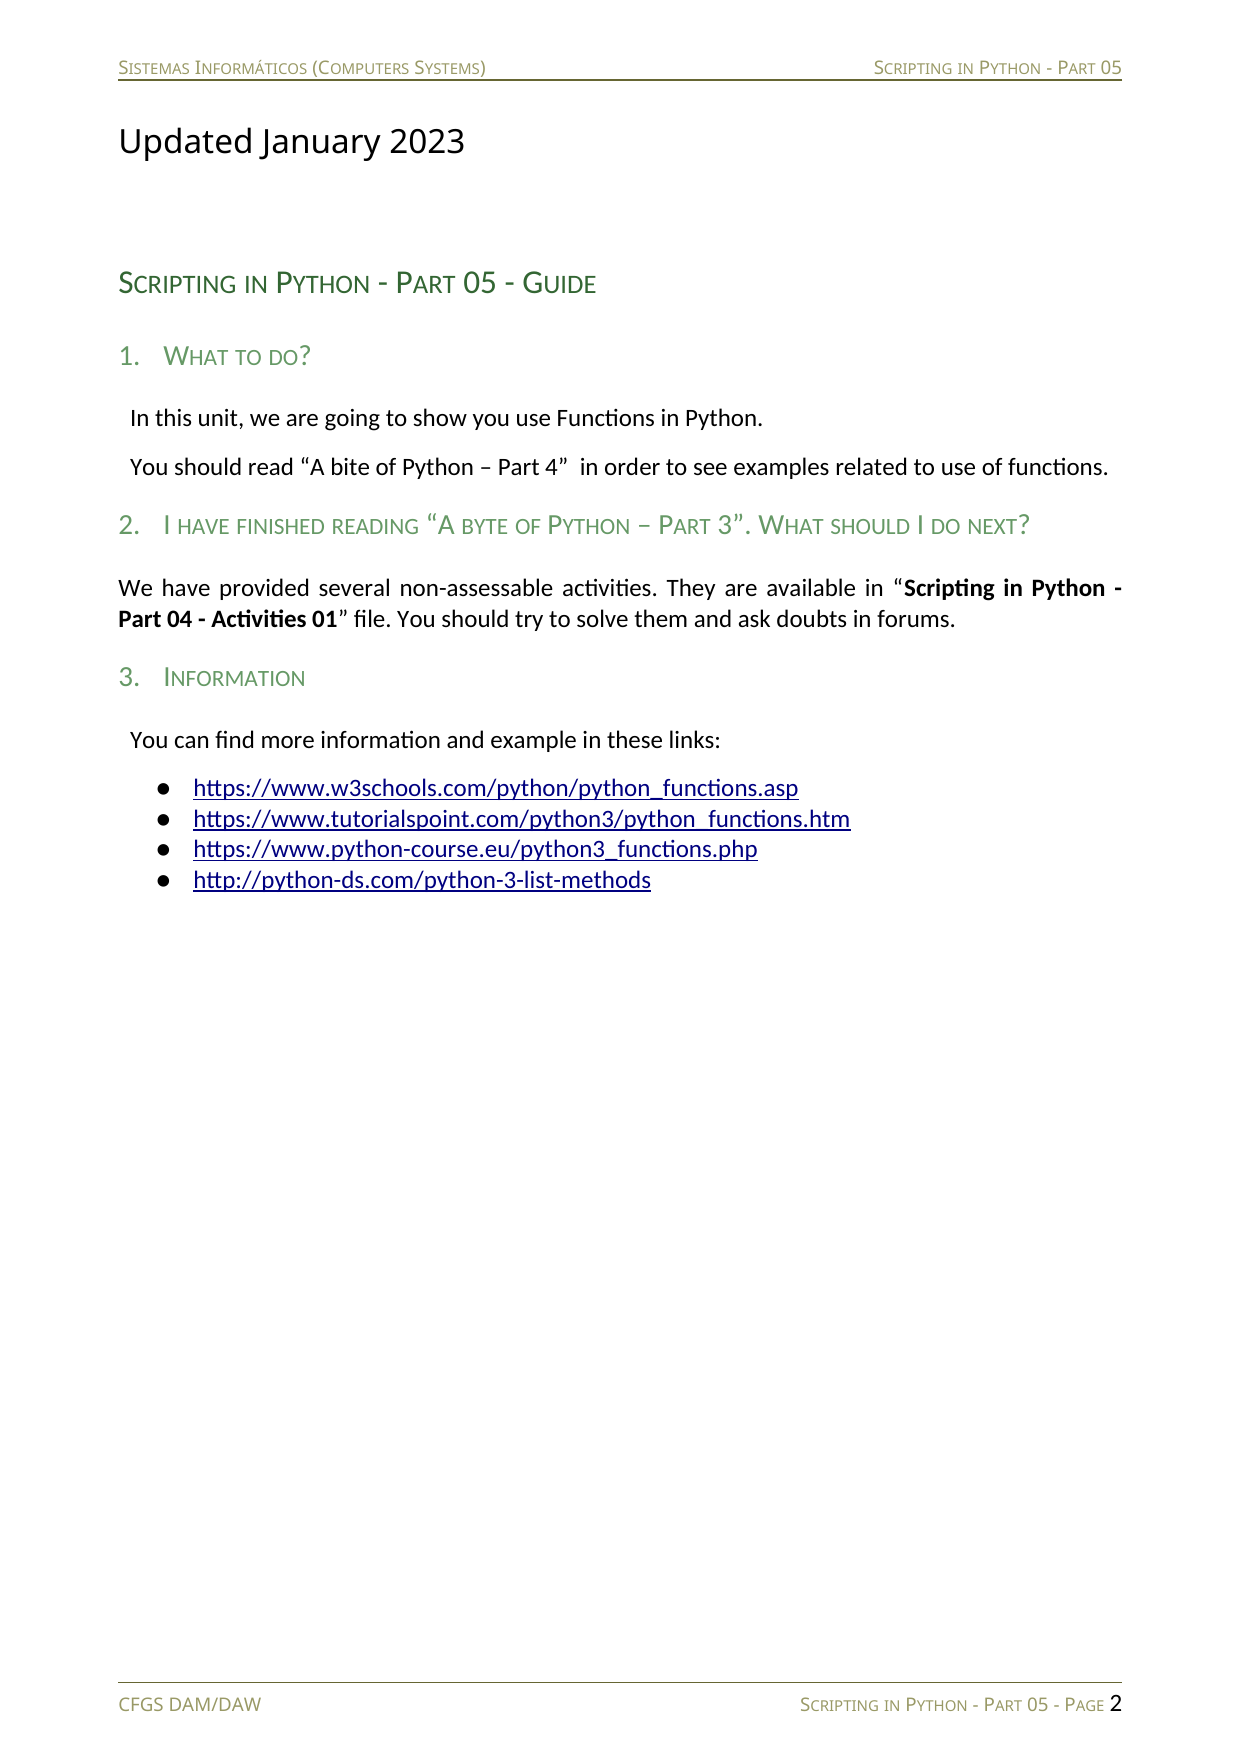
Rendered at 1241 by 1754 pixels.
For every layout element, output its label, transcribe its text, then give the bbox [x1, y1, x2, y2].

text We have provided several non-assessable activities. They are available in “Scripting in Python - Part 04 - Activities 01” file. You should try to solve them and ask doubts in forums. [118, 572, 1122, 633]
text Scripting in Python - Part 05 - Guide [118, 261, 1122, 302]
text In this unit, we are going to show you use Functions in Python. [118, 402, 1122, 433]
text You can find more information and example in these links: [118, 724, 1122, 754]
text You should read “A bite of Python – Part 4” in order to see examples related to use of functions. [118, 451, 1122, 482]
text Updated January 2023 [118, 118, 1122, 163]
list https://www.python-course.eu/python3_functions.php [156, 834, 1122, 864]
subtitle Information [118, 658, 1122, 694]
subtitle I have finished reading “A byte of Python – Part 3”. What should I do next? [118, 506, 1122, 542]
subtitle What to do? [118, 337, 1122, 372]
list https://www.w3schools.com/python/python_functions.asp [156, 773, 1122, 803]
list http://python-ds.com/python-3-list-methods [156, 864, 1122, 895]
list https://www.tutorialspoint.com/python3/python_functions.htm [156, 803, 1122, 834]
